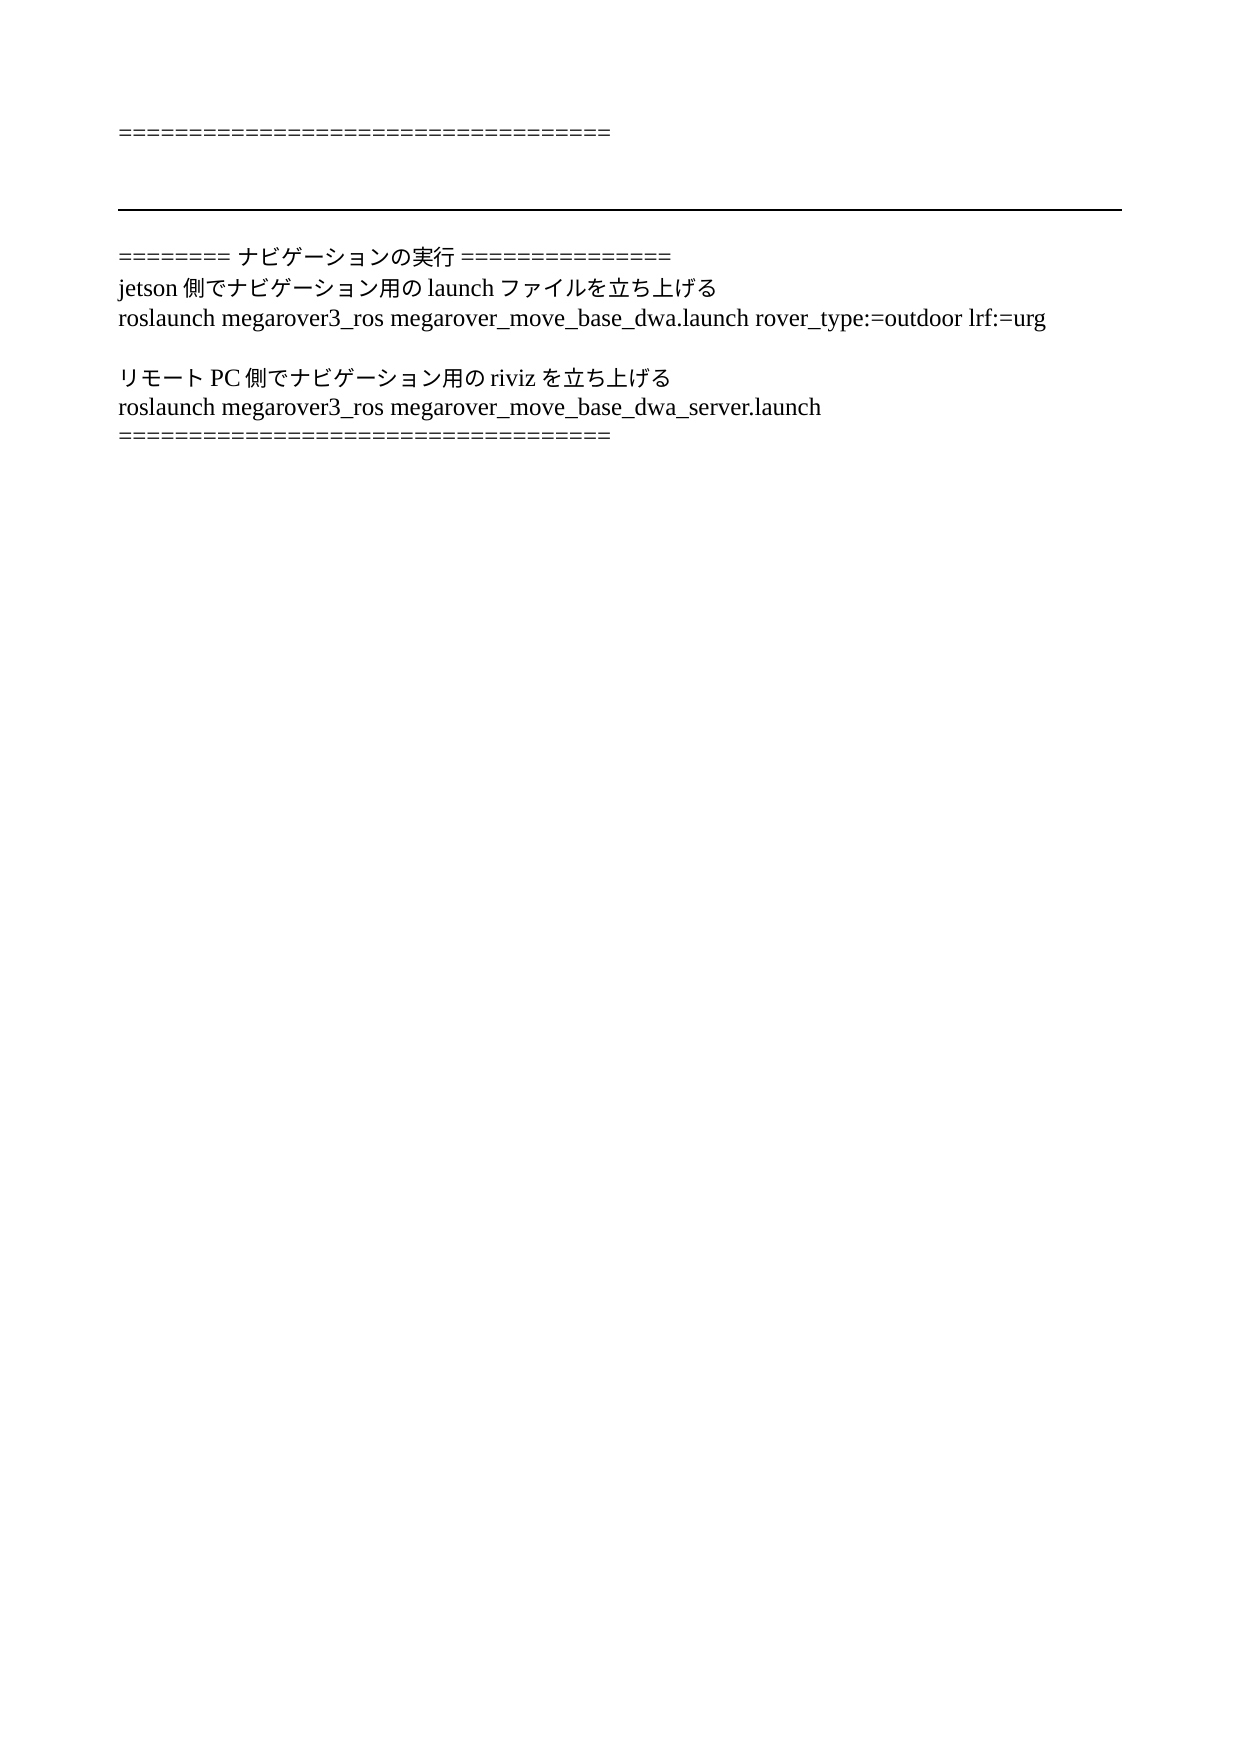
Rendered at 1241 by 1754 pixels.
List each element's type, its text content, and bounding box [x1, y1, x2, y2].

text jetson側でナビゲーション用のlaunchファイルを立ち上げる [118, 271, 1122, 303]
text roslaunch megarover3_ros megarover_move_base_dwa_server.launch [118, 392, 1122, 421]
text リモートPC側でナビゲーション用のrivizを立ち上げる [118, 361, 1122, 392]
text ======== ナビゲーションの実行 =============== [118, 240, 1122, 271]
text =================================== [118, 118, 1122, 147]
text roslaunch megarover3_ros megarover_move_base_dwa.launch rover_type:=outdoor lrf:=urg [118, 303, 1122, 332]
text =================================== [118, 421, 1122, 450]
